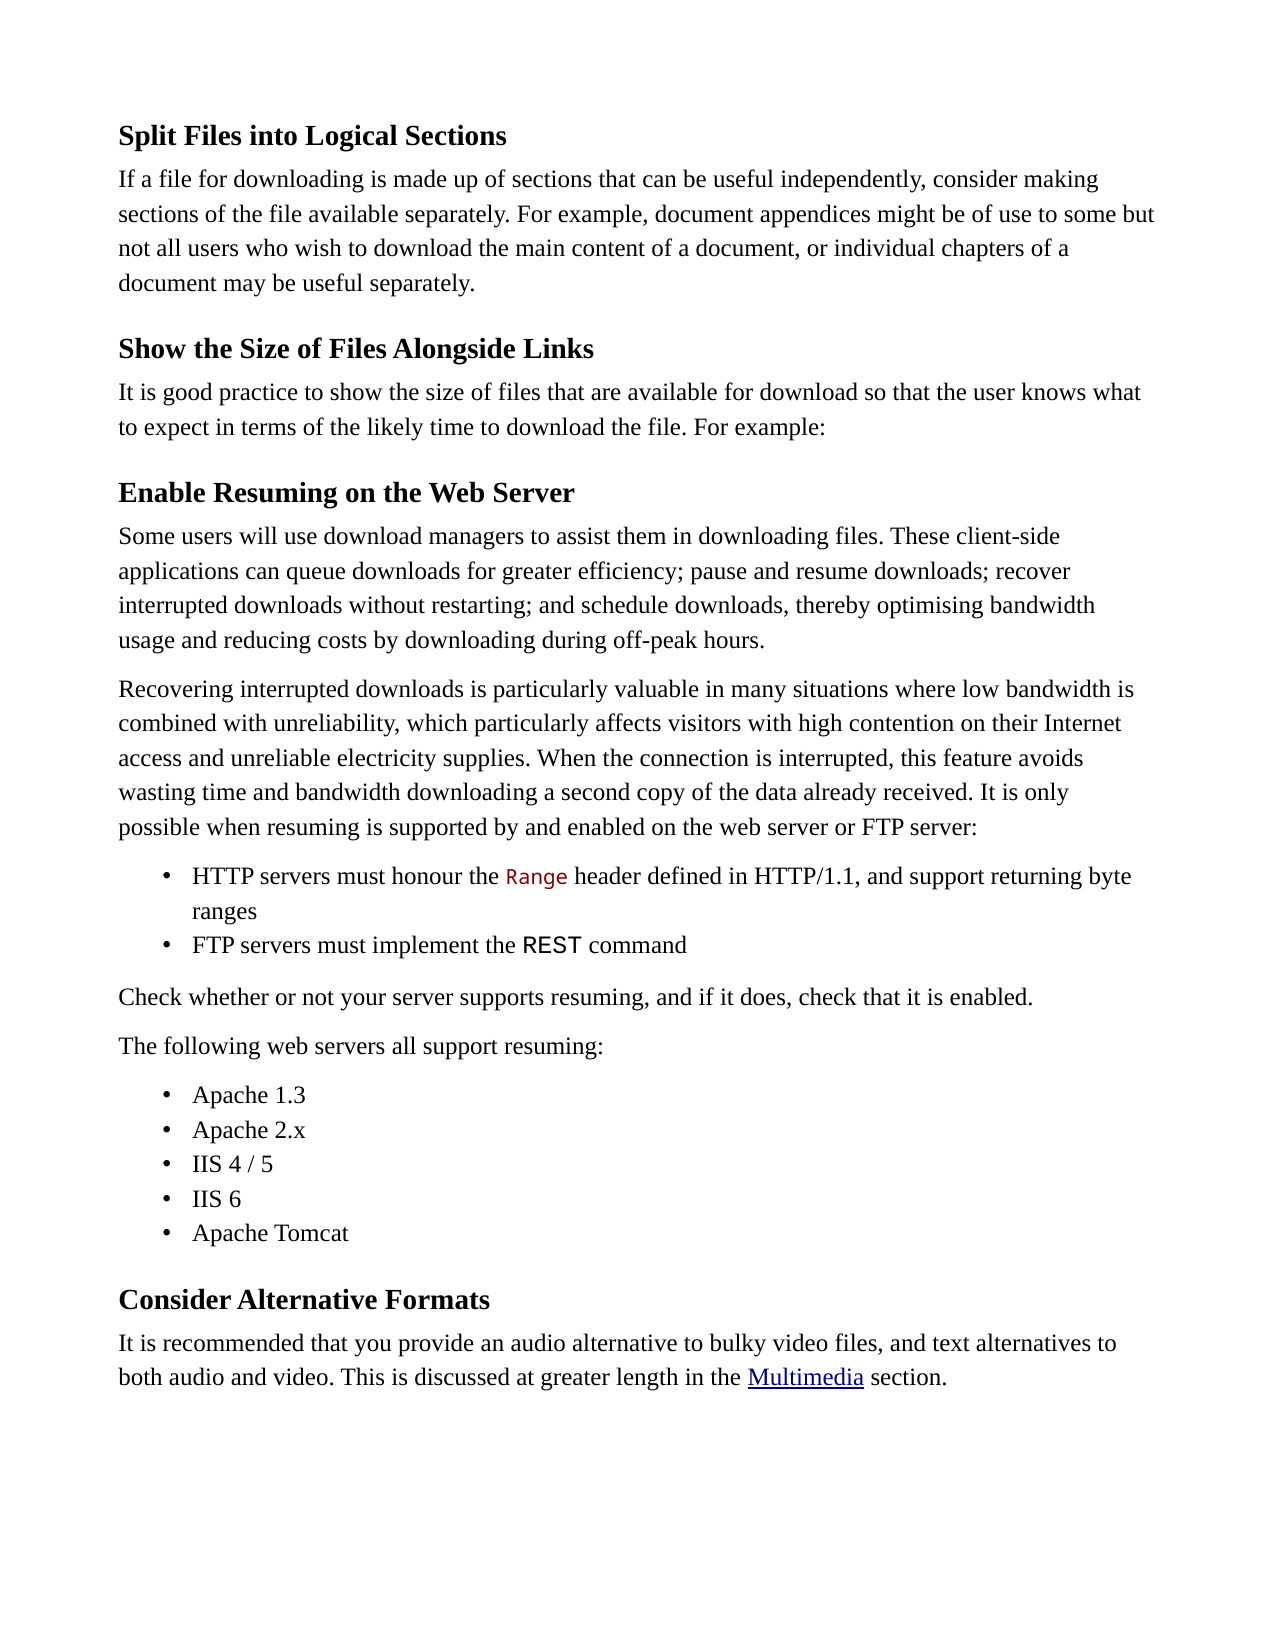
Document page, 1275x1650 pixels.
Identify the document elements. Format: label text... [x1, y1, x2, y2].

list IIS 6 [162, 1184, 1157, 1212]
text Check whether or not your server supports resuming, and if it does, check that it is enabled. [118, 982, 1157, 1011]
subtitle Split Files into Logical Sections [118, 118, 1157, 152]
list Apache 1.3 [162, 1080, 1157, 1109]
subtitle Enable Resuming on the Web Server [118, 475, 1157, 509]
list HTTP servers must honour the Range header defined in HTTP/1.1, and support returning byte ranges [162, 861, 1157, 925]
text Some users will use download managers to assist them in downloading files. These client-side applications can queue downloads for greater efficiency; pause and resume downloads; recover interrupted downloads without restarting; and schedule downloads, thereby optimising bandwidth usage and reducing costs by downloading during off-peak hours. [118, 521, 1157, 654]
list IIS 4 / 5 [162, 1149, 1157, 1178]
text If a file for downloading is made up of sections that can be useful independently, consider making sections of the file available separately. For example, document appendices might be of use to some but not all users who wish to download the main content of a document, or individual chapters of a document may be useful separately. [118, 164, 1157, 296]
list FTP servers must implement the REST command [162, 931, 1157, 961]
text It is good practice to show the size of files that are available for download so that the user knows what to expect in terms of the likely time to download the file. For example: [118, 377, 1157, 441]
list Apache Tomcat [162, 1218, 1157, 1247]
text It is recommended that you provide an audio alternative to bulky video files, and text alternatives to both audio and video. This is discussed at greater length in the Multimedia section. [118, 1328, 1157, 1391]
subtitle Show the Size of Files Alongside Links [118, 331, 1157, 365]
list Apache 2.x [162, 1115, 1157, 1143]
subtitle Consider Alternative Formats [118, 1282, 1157, 1315]
text The following web servers all support resuming: [118, 1031, 1157, 1060]
text Recovering interrupted downloads is particularly valuable in many situations where low bandwidth is combined with unreliability, which particularly affects visitors with high contention on their Internet access and unreliable electricity supplies. When the connection is interrupted, this feature avoids wasting time and bandwidth downloading a second copy of the data already received. It is only possible when resuming is supported by and enabled on the web server or FTP server: [118, 674, 1157, 841]
